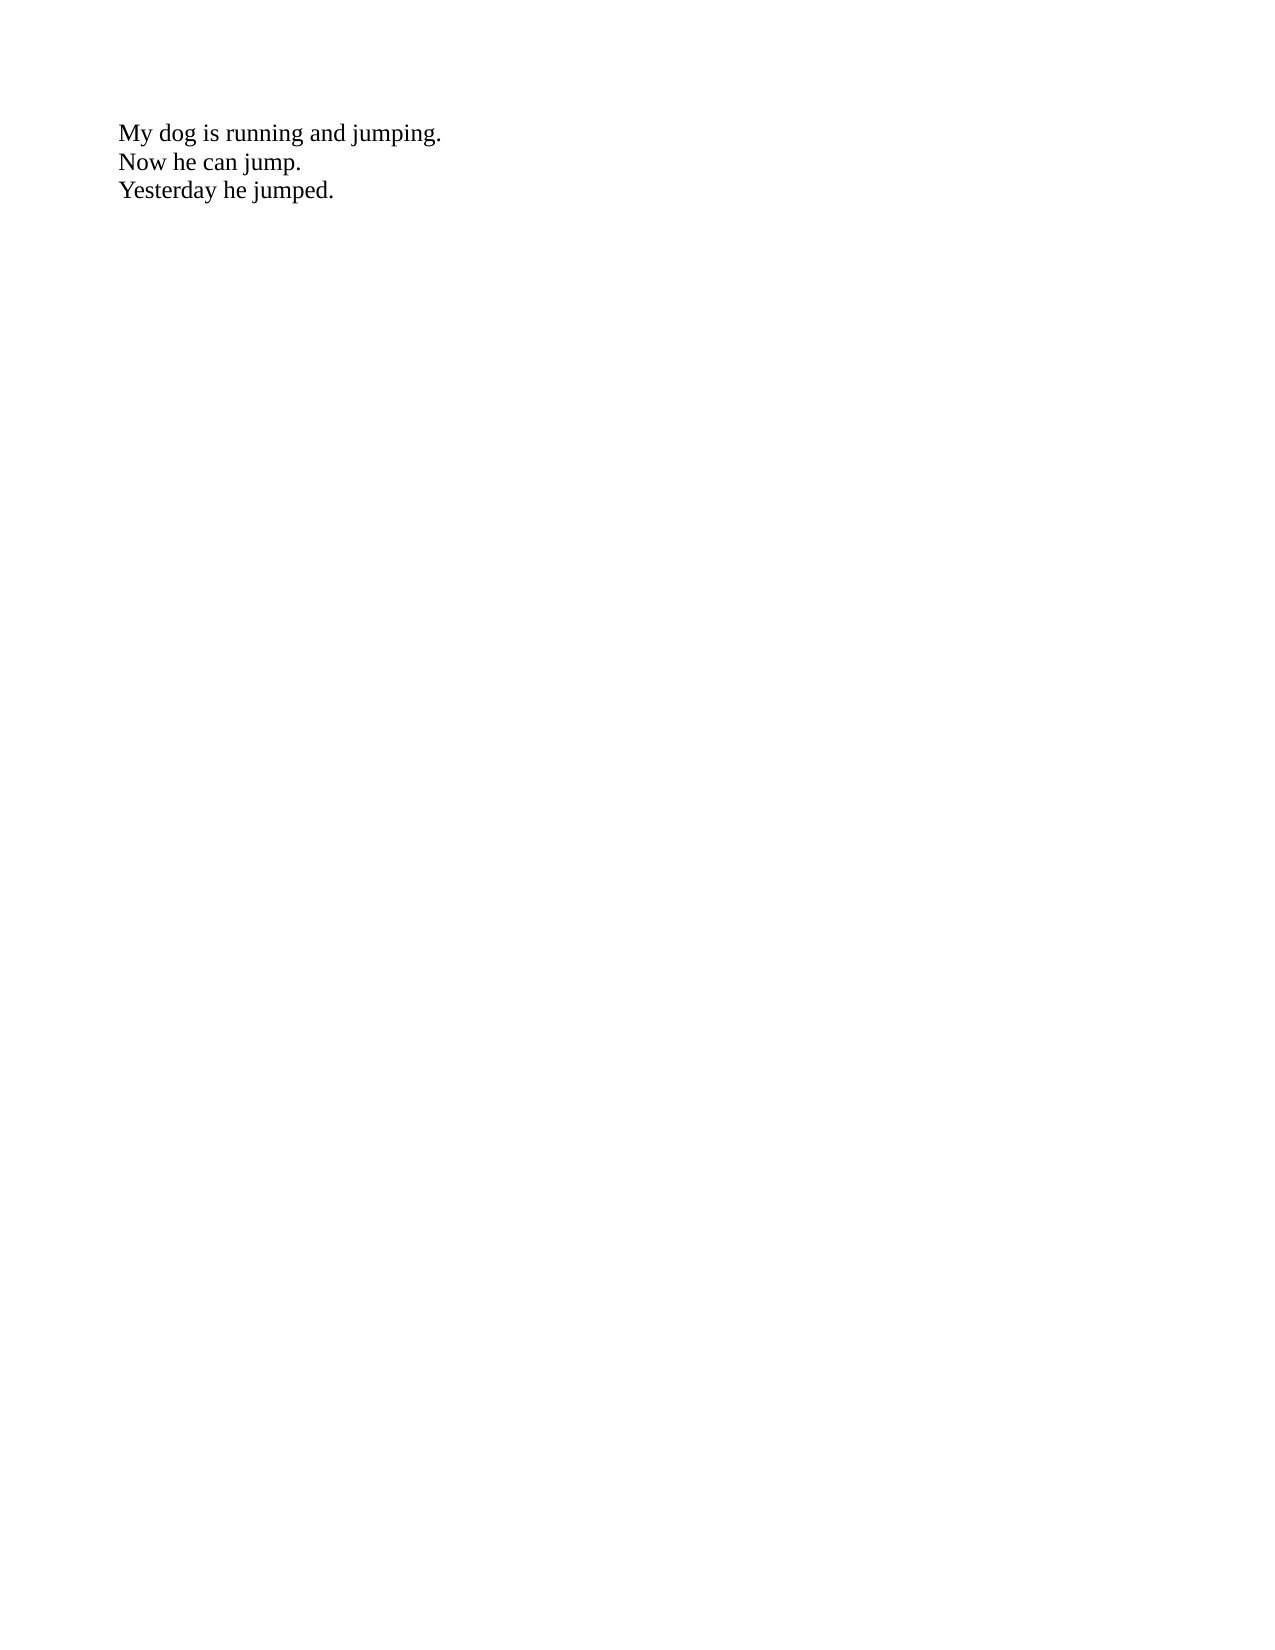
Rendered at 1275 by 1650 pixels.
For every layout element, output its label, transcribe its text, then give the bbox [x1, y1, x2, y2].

text Now he can jump. [118, 147, 1157, 176]
text My dog is running and jumping. [118, 118, 1157, 147]
text Yesterday he jumped. [118, 176, 1157, 204]
